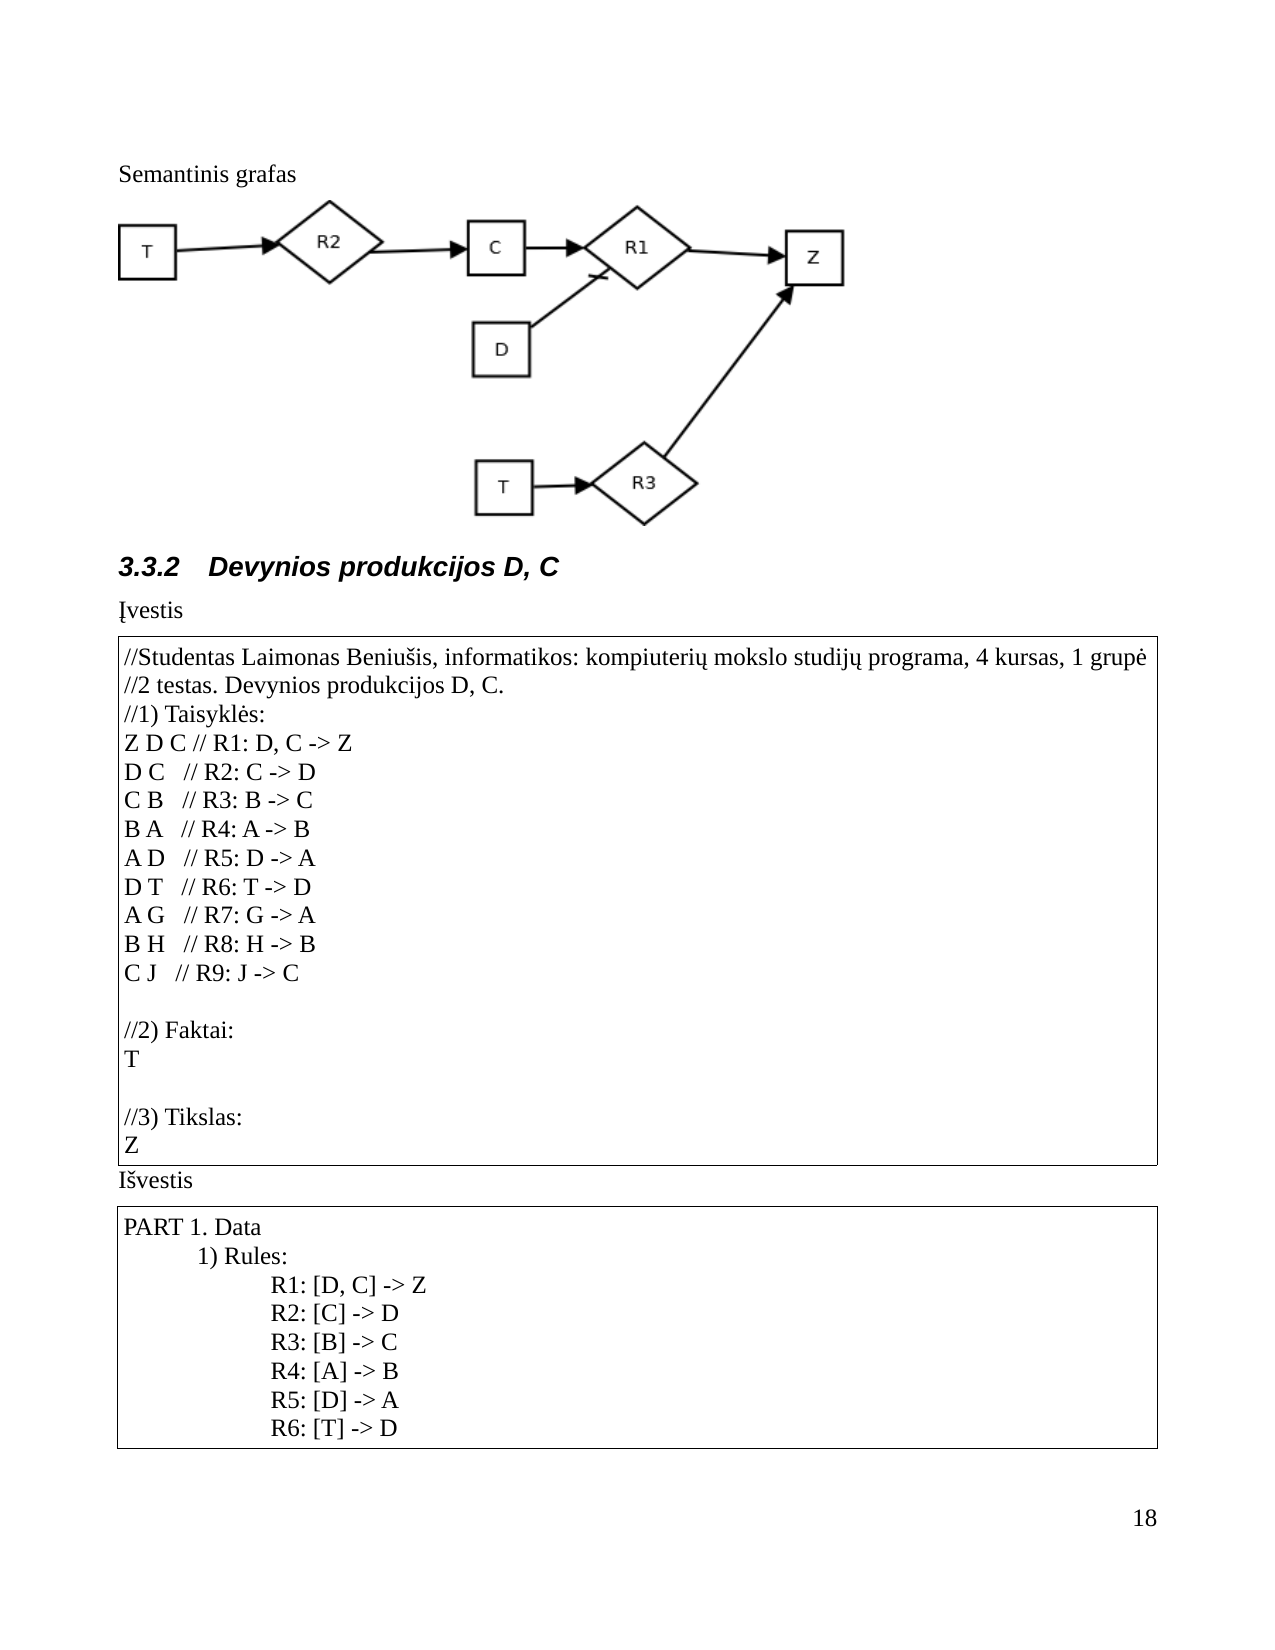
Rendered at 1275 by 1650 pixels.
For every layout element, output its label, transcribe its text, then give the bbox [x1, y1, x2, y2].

table_header //Studentas Laimonas Beniušis, informatikos: kompiuterių mokslo studijų programa, 4 kursas, 1 grupė //2 testas. Devynios produkcijos D, C. //1) Taisyklės: Z D C // R1: D, C -> Z D C // R2: C -> D C B // R3: B -> C B A // R4: A -> B A D // R5: D -> A D T // R6: T -> D A G // R7: G -> A B H // R8: H -> B C J // R9: J -> C //2) Faktai: T //3) Tikslas: Z [119, 637, 1157, 1165]
table_header PART 1. Data 1) Rules: R1: [D, C] -> Z R2: [C] -> D R3: [B] -> C R4: [A] -> B R5: [D] -> A R6: [T] -> D [118, 1207, 1157, 1448]
text Semantinis grafas [118, 159, 1157, 188]
text Įvestis [118, 595, 1157, 623]
picture [118, 200, 845, 526]
text Išvestis [118, 1166, 1157, 1194]
subtitle Devynios produkcijos D, C [118, 550, 1157, 582]
